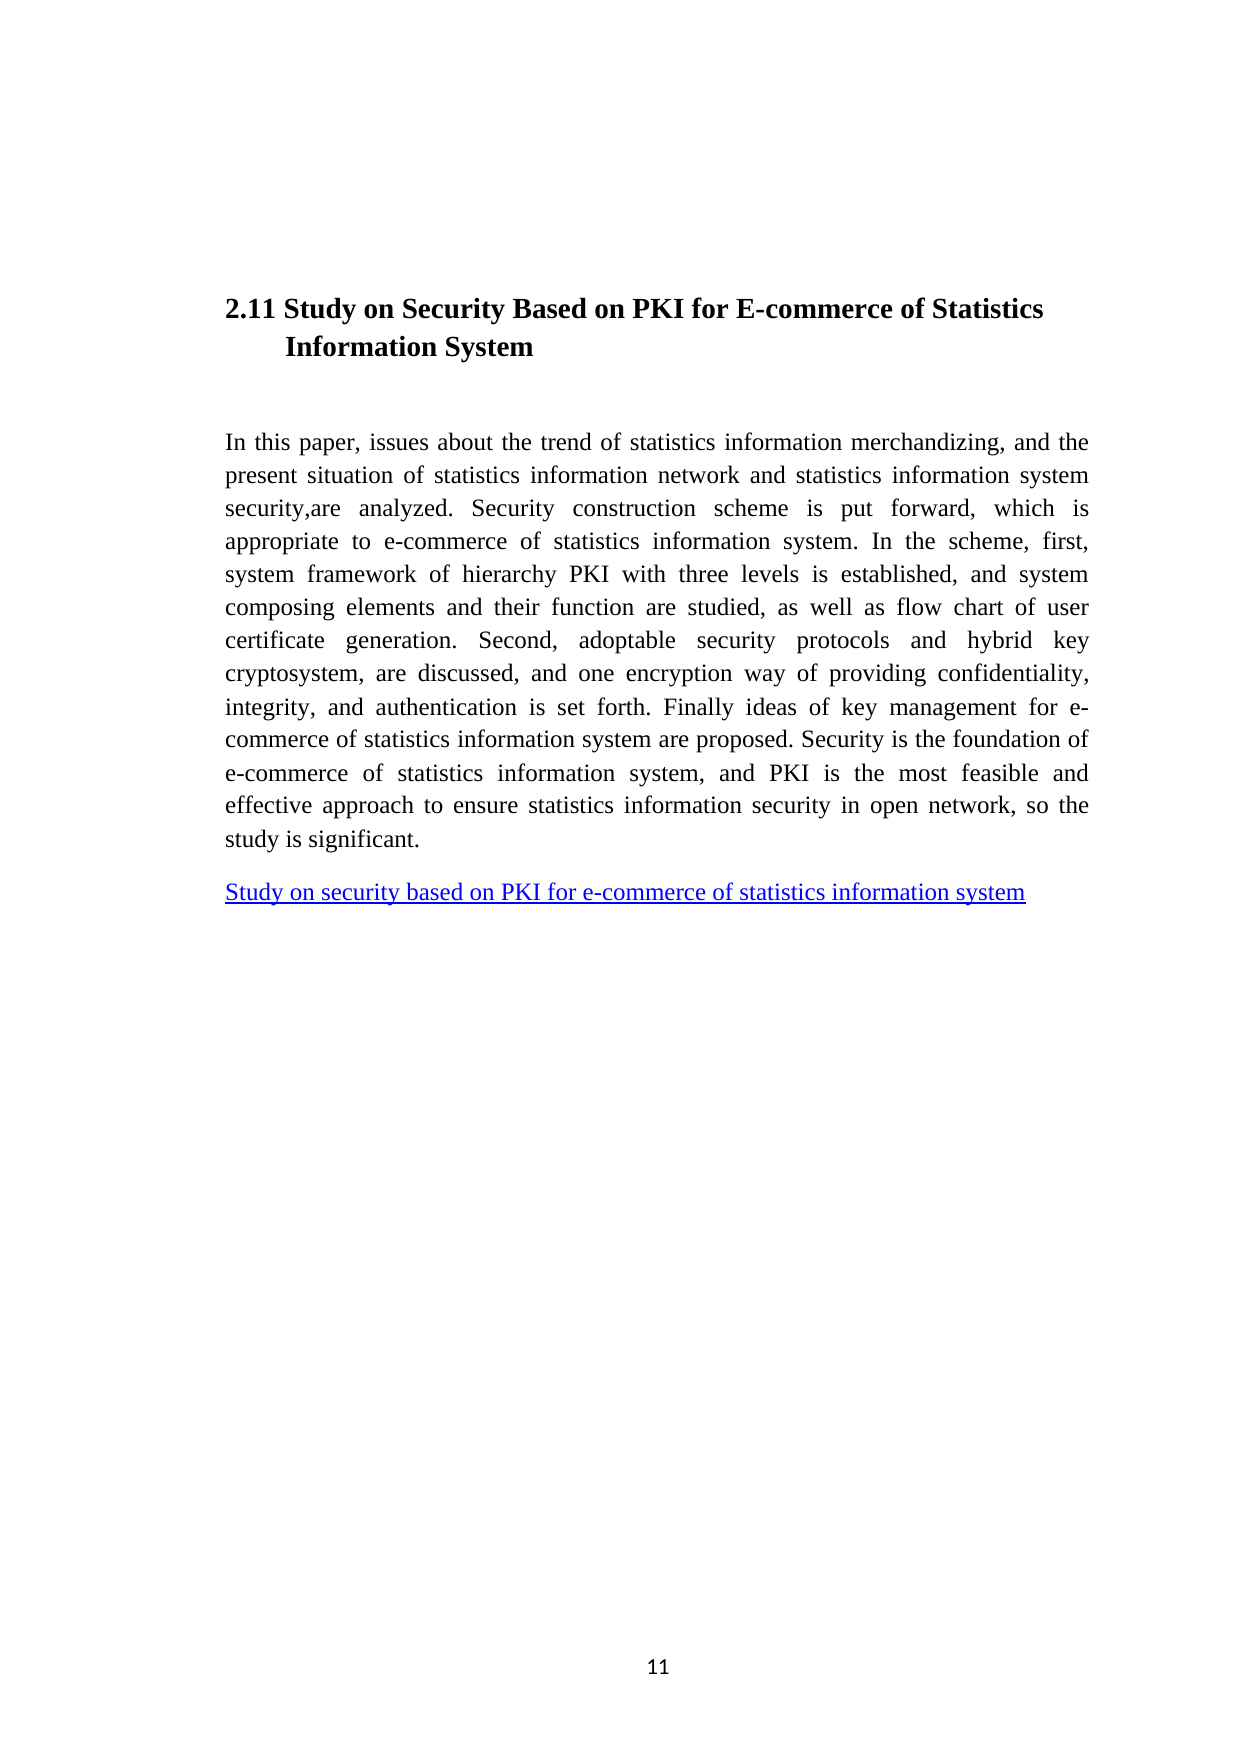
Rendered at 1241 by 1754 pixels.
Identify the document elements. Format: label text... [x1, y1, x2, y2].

subtitle 2.11 Study on Security Based on PKI for E-commerce of Statistics Information System [225, 291, 1090, 363]
text Study on security based on PKI for e-commerce of statistics information system [225, 877, 1090, 906]
text In this paper, issues about the trend of statistics information merchandizing, and the present situation of statistics information network and statistics information system security,are analyzed. Security construction scheme is put forward, which is appropriate to e-commerce of statistics information system. In the scheme, first, system framework of hierarchy PKI with three levels is established, and system composing elements and their function are studied, as well as flow chart of user certificate generation. Second, adoptable security protocols and hybrid key cryptosystem, are discussed, and one encryption way of providing confidentiality, integrity, and authentication is set forth. Finally ideas of key management for e-commerce of statistics information system are proposed. Security is the foundation of e-commerce of statistics information system, and PKI is the most feasible and effective approach to ensure statistics information security in open network, so the study is significant. [225, 427, 1090, 852]
